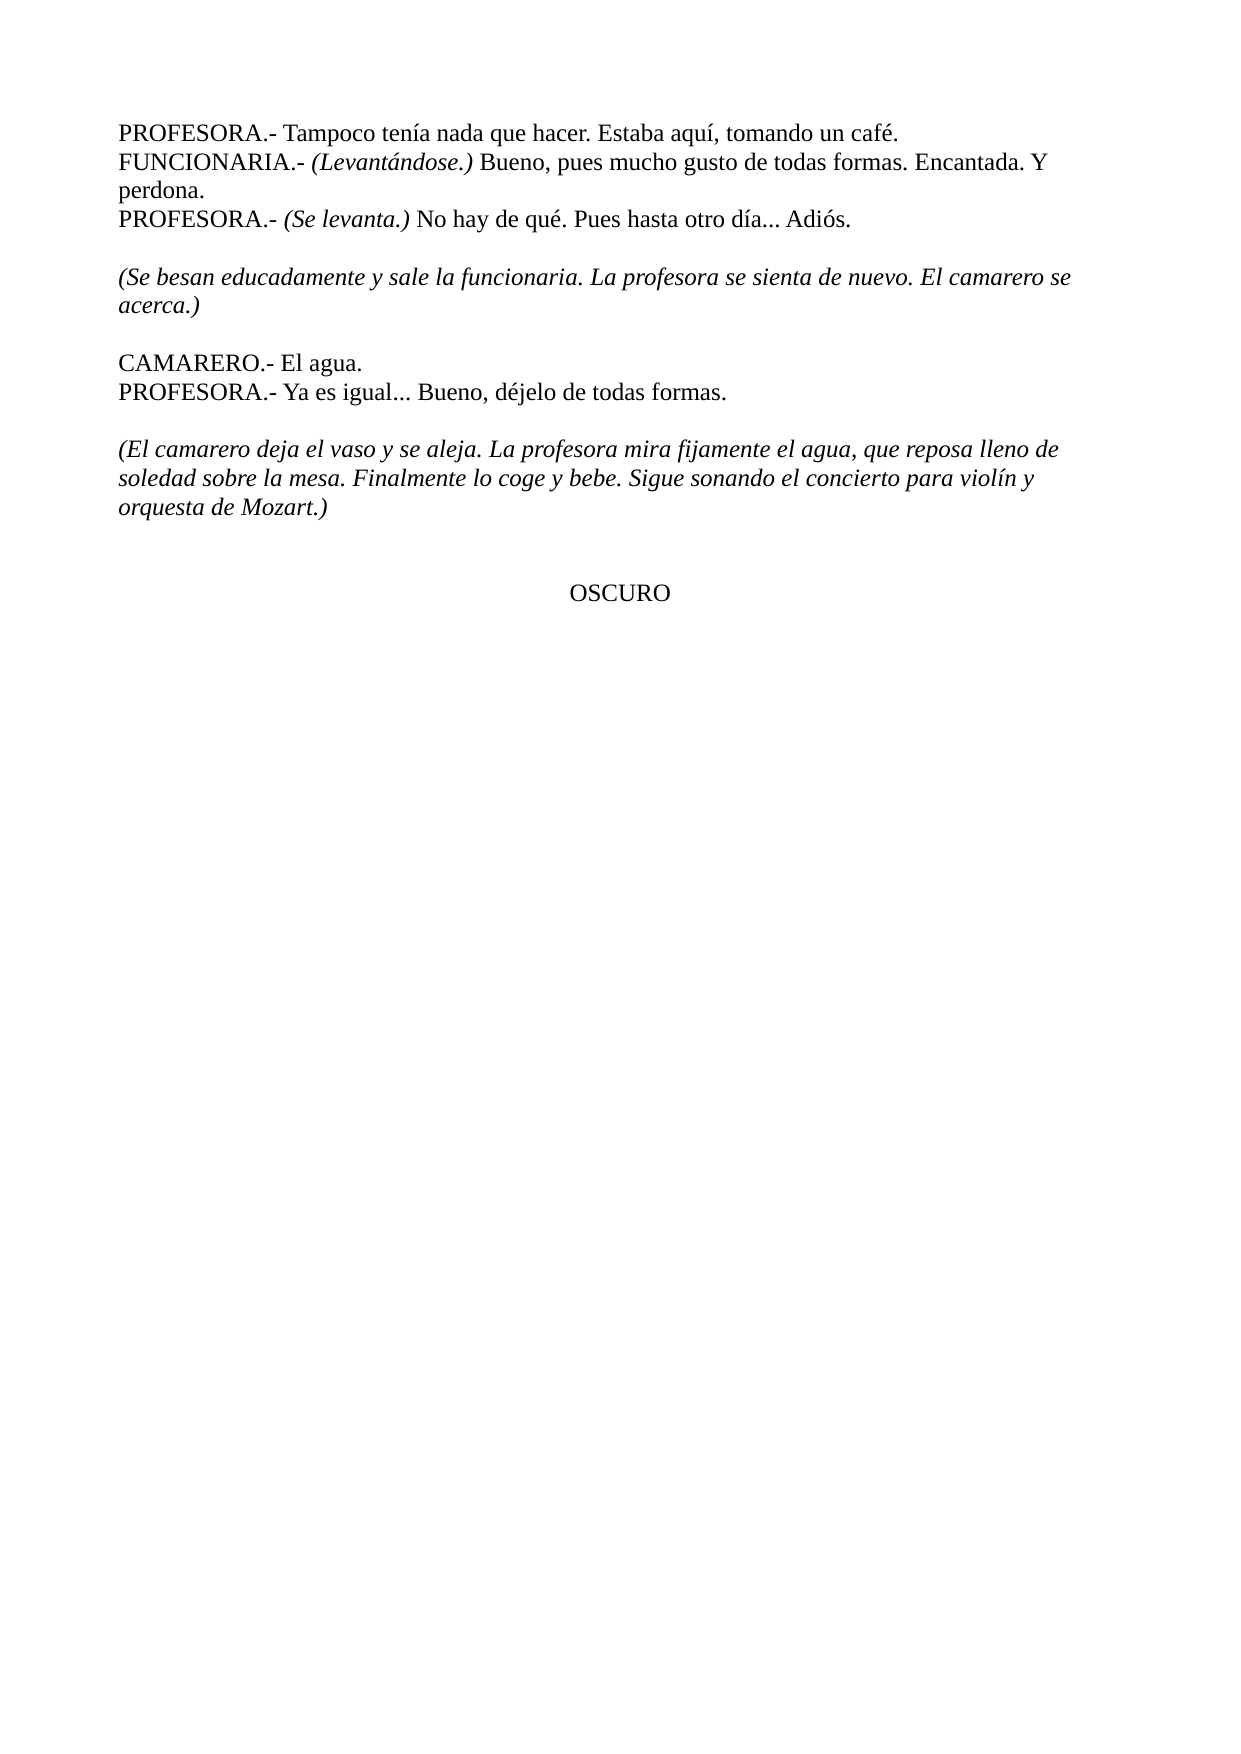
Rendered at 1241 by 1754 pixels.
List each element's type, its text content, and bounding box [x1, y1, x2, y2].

text acerca.) [118, 291, 1122, 319]
text soledad sobre la mesa. Finalmente lo coge y bebe. Sigue sonando el concierto para violín y orquesta de Mozart.) [118, 463, 1122, 521]
text PROFESORA.- Ya es igual... Bueno, déjelo de todas formas. [118, 377, 1122, 406]
text (Se besan educadamente y sale la funcionaria. La profesora se sienta de nuevo. El camarero se [118, 262, 1122, 291]
text PROFESORA.- Tampoco tenía nada que hacer. Estaba aquí, tomando un café. [118, 118, 1122, 147]
text PROFESORA.- (Se levanta.) No hay de qué. Pues hasta otro día... Adiós. [118, 204, 1122, 233]
text perdona. [118, 176, 1122, 204]
text FUNCIONARIA.- (Levantándose.) Bueno, pues mucho gusto de todas formas. Encantada. Y [118, 147, 1122, 176]
text CAMARERO.- El agua. [118, 348, 1122, 377]
text (El camarero deja el vaso y se aleja. La profesora mira fijamente el agua, que reposa lleno de [118, 434, 1122, 463]
text OSCURO [118, 578, 1122, 607]
